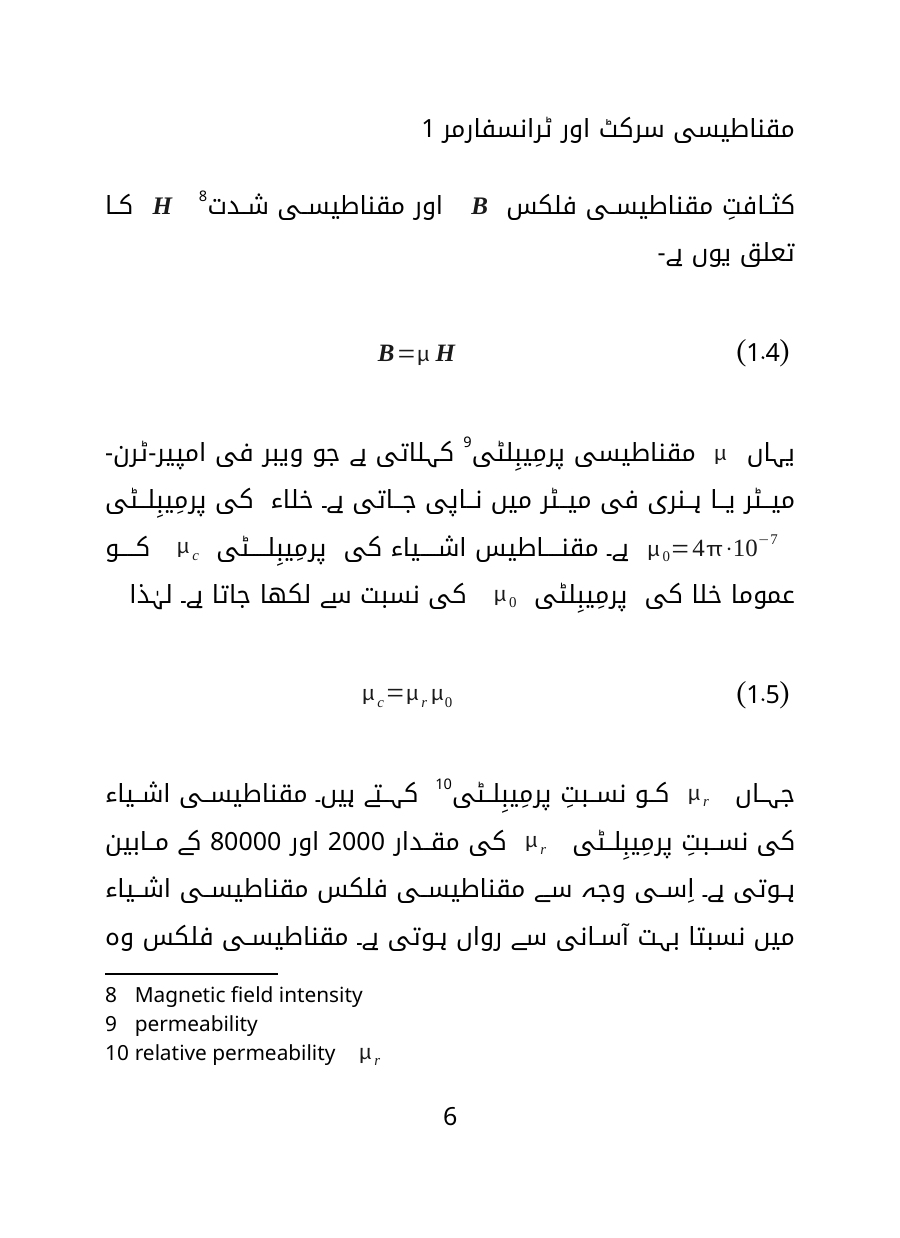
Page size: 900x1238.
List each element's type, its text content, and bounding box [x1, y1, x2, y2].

text یہاںمقناطیسی پرمِیبِلٹی کہلاتی ہے جو ویبر فی امپیر-ٹرن-میٹر یا ہنری فی میٹر میں ناپی جاتی ہے۔ خلاء کی پرمِیبِلٹیہے۔ مقناطیس اشیاء کی پرمِیبِلٹی کو عموما خلا کی پرمِیبِلٹی کی نسبت سے لکھا جاتا ہے۔ لہٰذا [105, 429, 795, 619]
text جہاں کو نسبتِ پرمِیبِلٹی کہتے ہیں۔ مقناطیسی اشیاء کی نسبتِ پرمِیبِلٹی کی مقدار 2000 اور 80000 کے مابین ہوتی ہے۔ اِسی وجہ سے مقناطیسی فلکس مقناطیسی اشیاء میں نسبتا بہت آسانی سے رواں ہوتی ہے۔ مقناطیسی فلکس وہ راستا اختیار کرتی ہے جہاں زیادہ سے زیادہ ہو۔ [105, 771, 795, 960]
table_header (1.4) [718, 324, 795, 395]
table_header [105, 665, 718, 737]
text کثافتِ مقناطیسی فلکس اور مقناطیسی شدت کا تعلق یوں ہے- [105, 182, 795, 277]
table_header (1.5) [718, 665, 795, 737]
text Magnetic field intensity [105, 980, 795, 1009]
table_header [105, 324, 718, 395]
text permeability [105, 1009, 795, 1037]
text relative permeability [105, 1037, 795, 1068]
